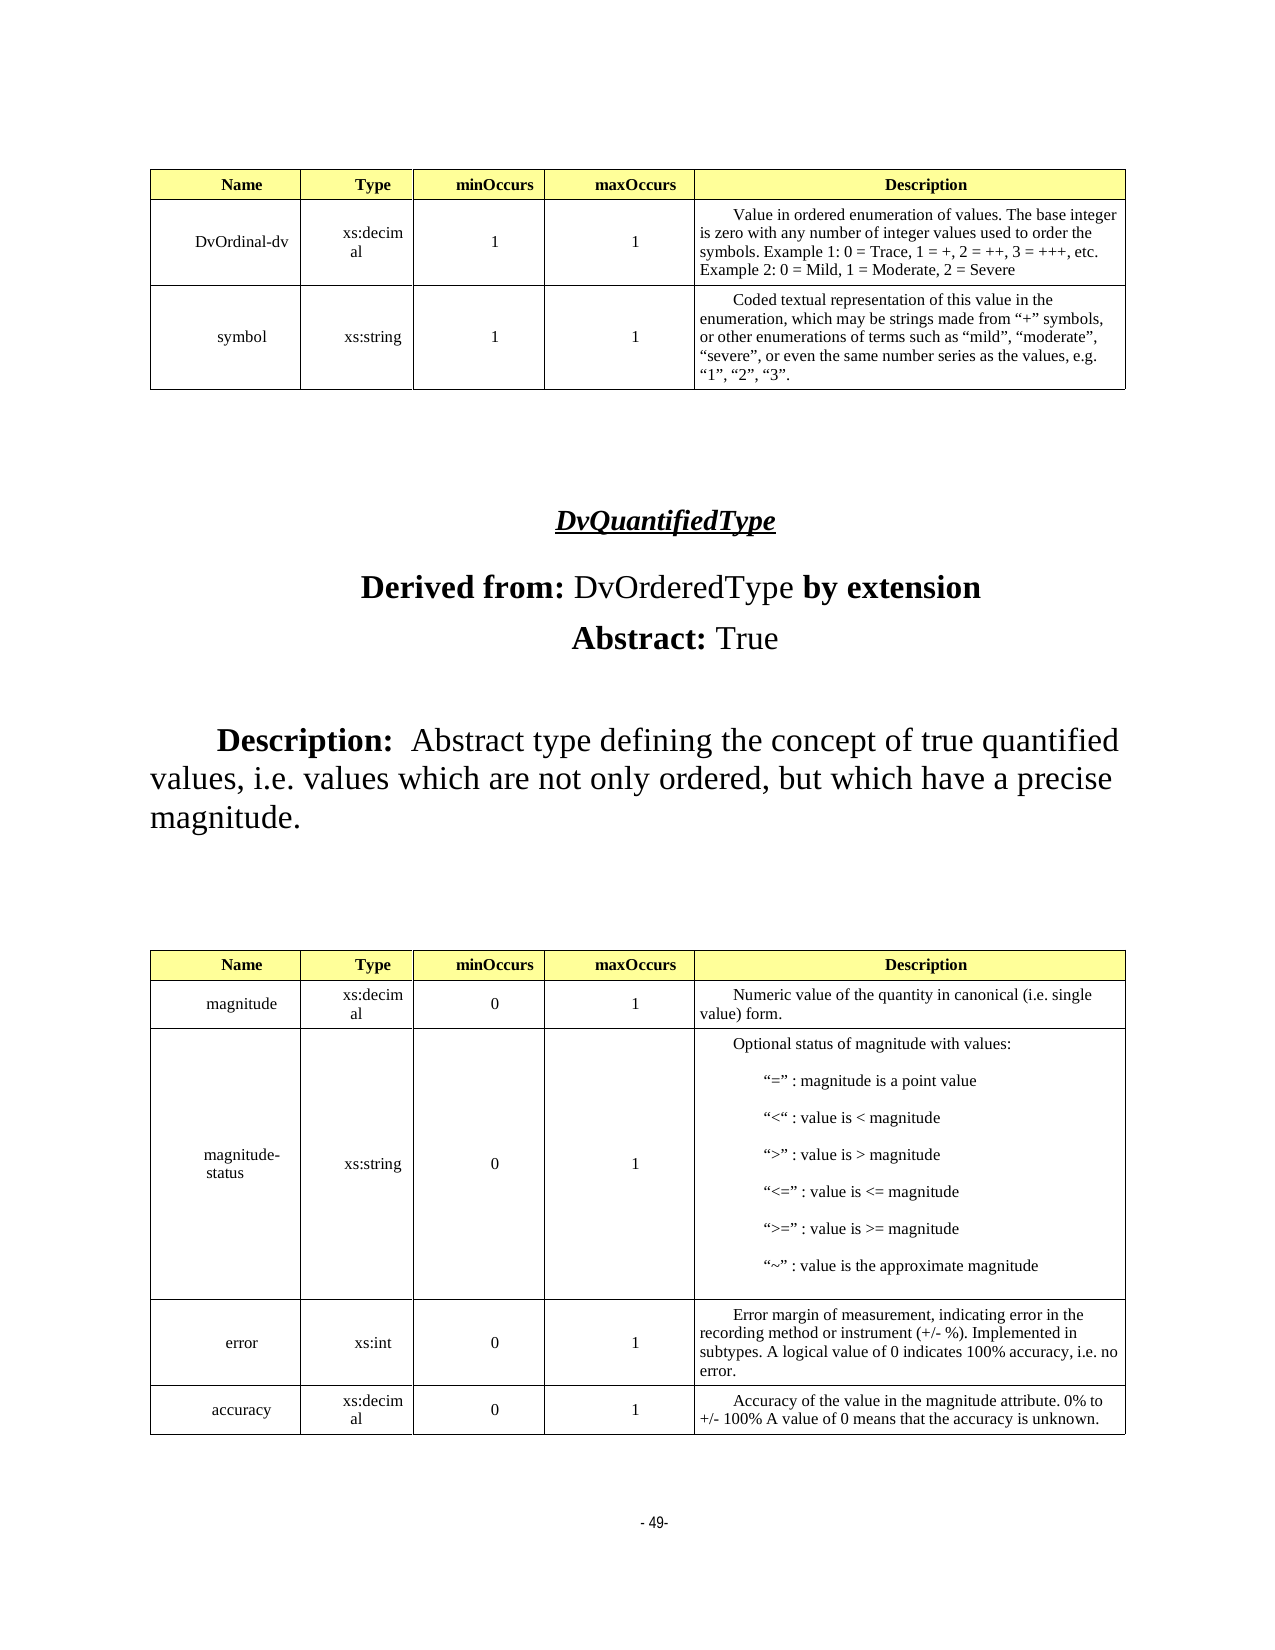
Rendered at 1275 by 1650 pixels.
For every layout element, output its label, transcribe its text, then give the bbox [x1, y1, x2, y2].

table_cell Value in ordered enumeration of values. The base integer is zero with any number of integer values used to order the symbols. Example 1: 0 = Trace, 1 = +, 2 = ++, 3 = +++, etc. Example 2: 0 = Mild, 1 = Moderate, 2 = Severe [695, 200, 1125, 285]
table_header maxOccurs [545, 951, 694, 980]
table_cell 1 [545, 1300, 694, 1385]
table_cell xs:string [301, 286, 412, 389]
table_header minOccurs [414, 170, 544, 199]
text DvQuantifiedType [150, 503, 1125, 537]
table_cell Optional status of magnitude with values: “=” : magnitude is a point value “<“ : value is < magnitude “>” : value is > magnitude “<=” : value is <= magnitude “>=” : value is >= magnitude “~” : value is the approximate magnitude [695, 1029, 1125, 1299]
table_cell Numeric value of the quantity in canonical (i.e. single value) form. [695, 981, 1125, 1028]
table_cell 1 [545, 981, 694, 1028]
table_cell xs:int [301, 1300, 412, 1385]
table_cell 1 [414, 286, 544, 389]
table_header maxOccurs [545, 170, 694, 199]
table_cell 1 [545, 1029, 694, 1299]
text Derived from: DvOrderedType by extension [150, 567, 1125, 606]
table_cell Accuracy of the value in the magnitude attribute. 0% to +/- 100% A value of 0 means that the accuracy is unknown. [695, 1386, 1125, 1434]
table_cell error [151, 1300, 300, 1385]
table_cell xs:decimal [301, 200, 412, 285]
table_cell 1 [545, 200, 694, 285]
table_cell Coded textual representation of this value in the enumeration, which may be strings made from “+” symbols, or other enumerations of terms such as “mild”, “moderate”, “severe”, or even the same number series as the values, e.g. “1”, “2”, “3”. [695, 286, 1125, 389]
table_cell symbol [151, 286, 300, 389]
table_cell 0 [414, 1029, 544, 1299]
table_cell 1 [414, 200, 544, 285]
table_header Name [151, 170, 300, 199]
table_cell Error margin of measurement, indicating error in the recording method or instrument (+/- %). Implemented in subtypes. A logical value of 0 indicates 100% accuracy, i.e. no error. [695, 1300, 1125, 1385]
table_header Type [301, 170, 412, 199]
table_cell 0 [414, 981, 544, 1028]
table_header Type [301, 951, 412, 980]
table_header Description [695, 170, 1125, 199]
table_cell 1 [545, 1386, 694, 1434]
table_header minOccurs [414, 951, 544, 980]
table_cell magnitude [151, 981, 300, 1028]
table_cell accuracy [151, 1386, 300, 1434]
table_cell 0 [414, 1386, 544, 1434]
table_cell 0 [414, 1300, 544, 1385]
table_cell xs:string [301, 1029, 412, 1299]
table_cell xs:decimal [301, 981, 412, 1028]
text Abstract: True [150, 618, 1125, 656]
text Description: Abstract type defining the concept of true quantified values, i.e. values which are not only ordered, but which have a precise magnitude. [150, 720, 1125, 835]
table_header Name [151, 951, 300, 980]
table_header Description [695, 951, 1125, 980]
table_cell 1 [545, 286, 694, 389]
table_cell DvOrdinal-dv [151, 200, 300, 285]
table_cell magnitude-status [151, 1029, 300, 1299]
table_cell xs:decimal [301, 1386, 412, 1434]
